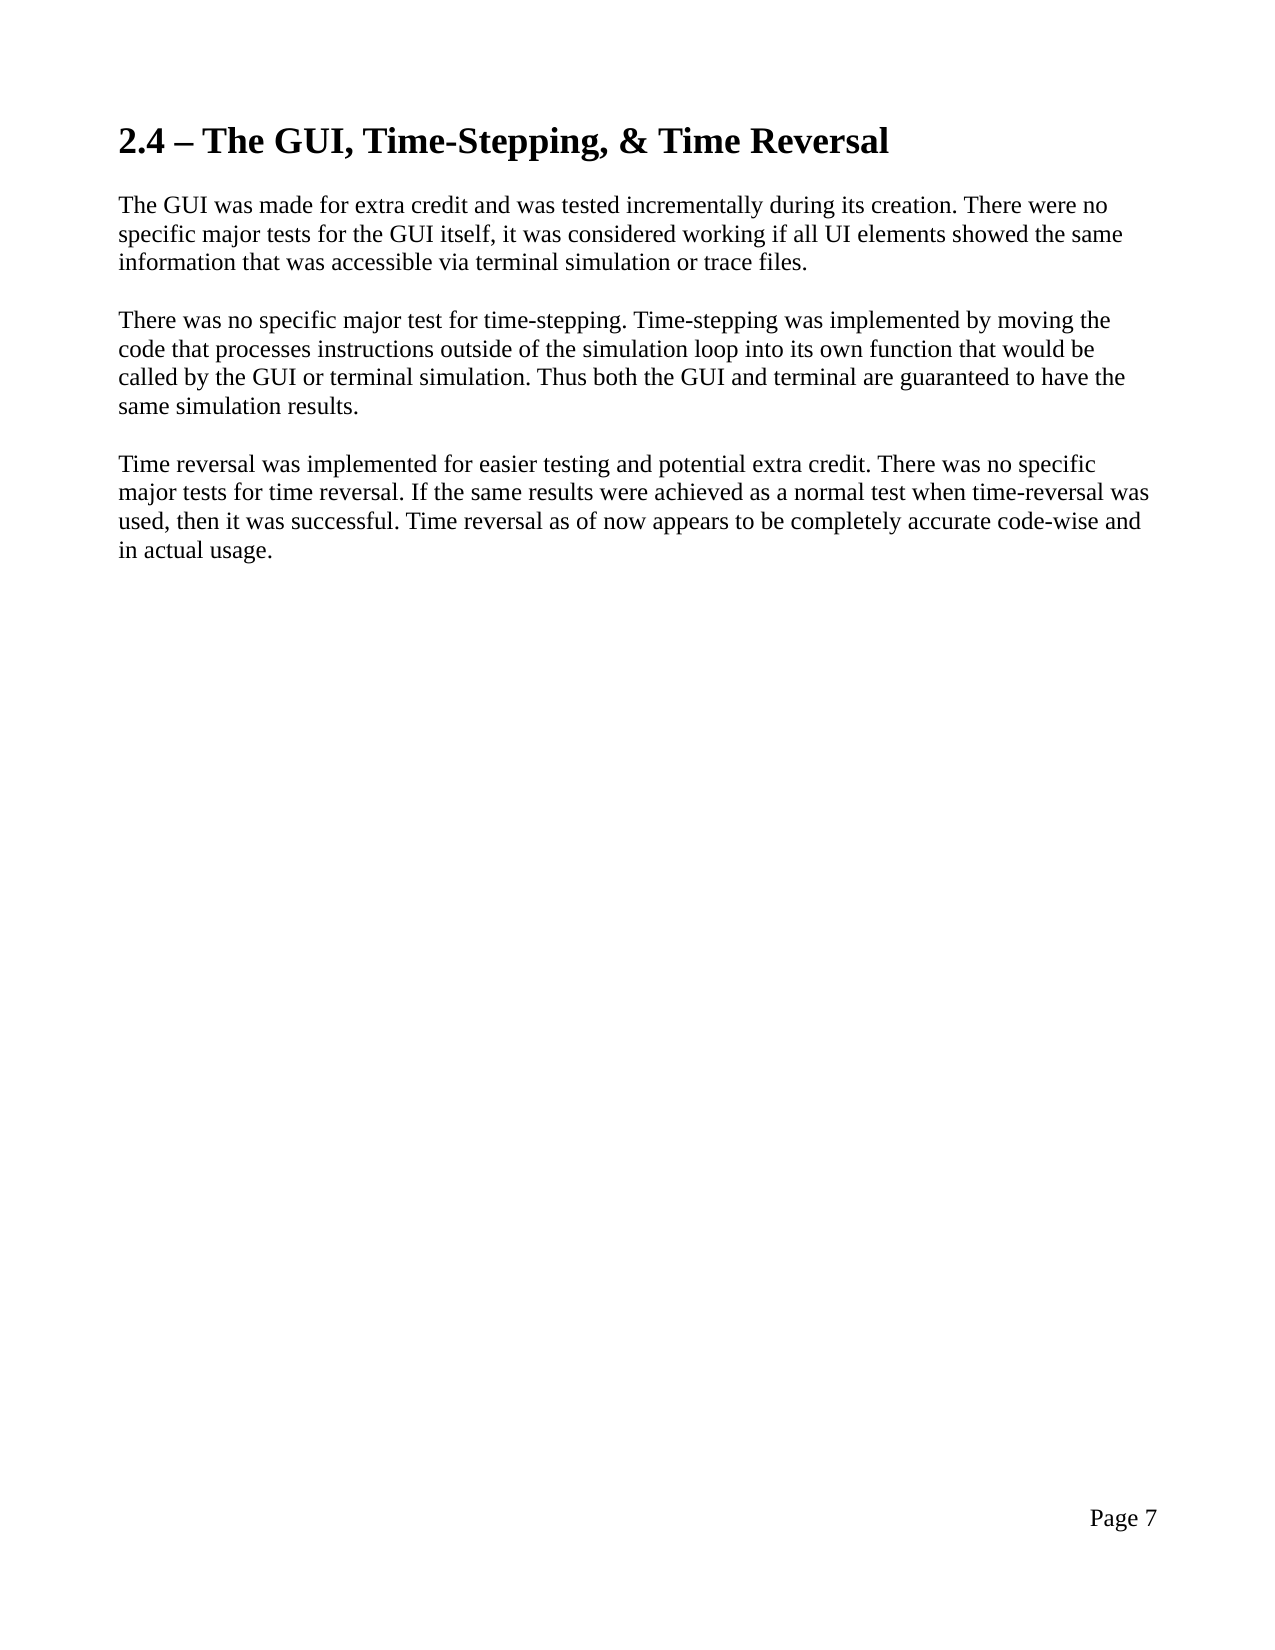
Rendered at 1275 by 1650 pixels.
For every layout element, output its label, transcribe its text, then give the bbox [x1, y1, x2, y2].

text There was no specific major test for time-stepping. Time-stepping was implemented by moving the code that processes instructions outside of the simulation loop into its own function that would be called by the GUI or terminal simulation. Thus both the GUI and terminal are guaranteed to have the same simulation results. [118, 305, 1157, 420]
text Time reversal was implemented for easier testing and potential extra credit. There was no specific major tests for time reversal. If the same results were achieved as a normal test when time-reversal was used, then it was successful. Time reversal as of now appears to be completely accurate code-wise and in actual usage. [118, 449, 1157, 564]
text The GUI was made for extra credit and was tested incrementally during its creation. There were no specific major tests for the GUI itself, it was considered working if all UI elements showed the same information that was accessible via terminal simulation or trace files. [118, 190, 1157, 276]
text 2.4 – The GUI, Time-Stepping, & Time Reversal [118, 118, 1157, 161]
